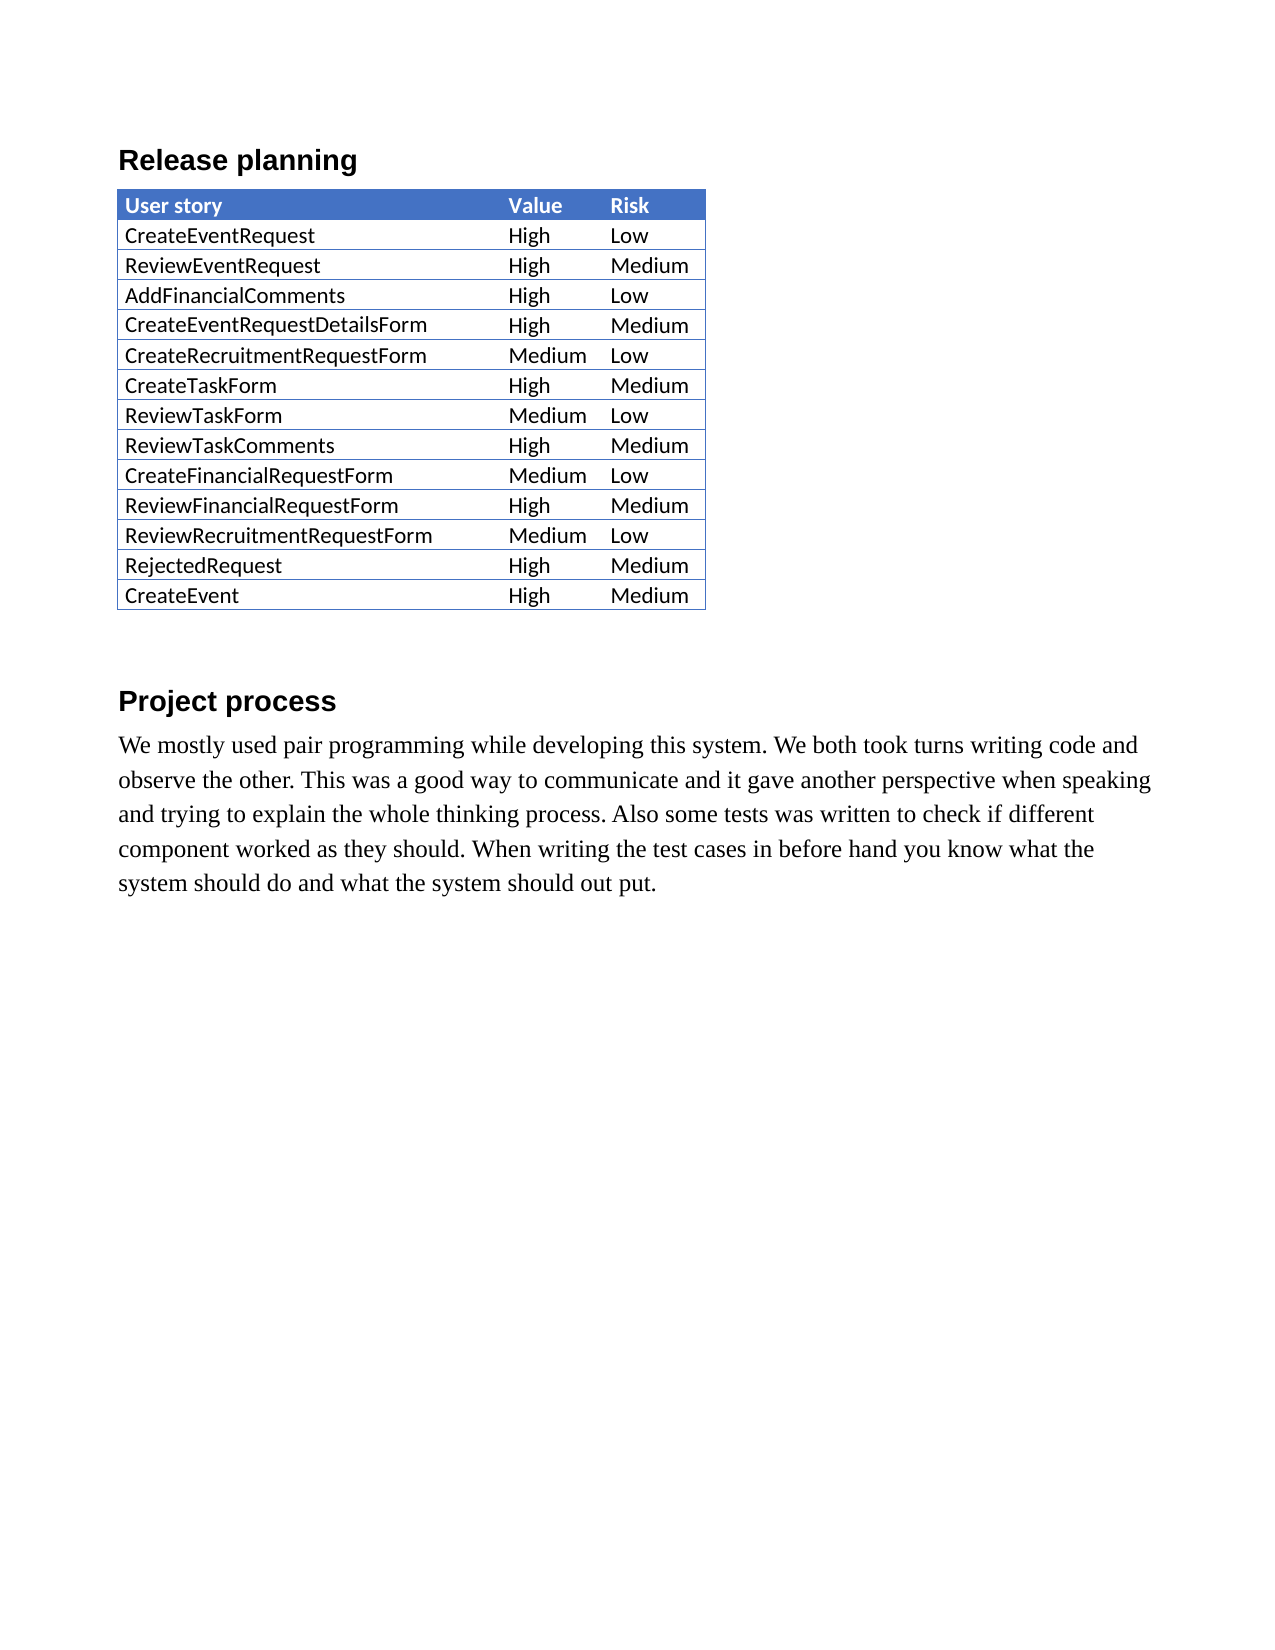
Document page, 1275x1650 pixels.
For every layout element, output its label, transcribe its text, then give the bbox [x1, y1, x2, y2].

table_cell High [501, 430, 603, 459]
table_cell ReviewTaskComments [118, 430, 501, 459]
table_cell Medium [603, 370, 705, 399]
table_cell Medium [603, 430, 705, 459]
table_cell Medium [501, 460, 603, 489]
table_cell CreateRecruitmentRequestForm [118, 340, 501, 369]
table_cell Medium [501, 520, 603, 549]
table_cell ReviewFinancialRequestForm [118, 490, 501, 519]
table_cell ReviewEventRequest [118, 250, 501, 279]
subtitle Release planning [118, 143, 1157, 177]
table_cell CreateTaskForm [118, 370, 501, 399]
table_cell Medium [501, 400, 603, 429]
table_cell CreateEventRequest [118, 220, 501, 249]
table_cell Low [603, 340, 705, 369]
table_cell Medium [603, 310, 705, 339]
table_cell ReviewTaskForm [118, 400, 501, 429]
subtitle Project process [118, 684, 1157, 718]
table_cell Low [603, 520, 705, 549]
table_cell High [501, 370, 603, 399]
table_cell ReviewRecruitmentRequestForm [118, 520, 501, 549]
table_cell AddFinancialComments [118, 280, 501, 309]
table_cell Low [603, 280, 705, 309]
table_cell Medium [603, 250, 705, 279]
table_header Risk [603, 190, 705, 219]
table_cell Medium [603, 490, 705, 519]
table_cell High [501, 580, 603, 609]
table_cell Medium [501, 340, 603, 369]
table_cell Low [603, 400, 705, 429]
table_cell Medium [603, 580, 705, 609]
table_cell RejectedRequest [118, 550, 501, 579]
table_cell Low [603, 460, 705, 489]
table_cell High [501, 250, 603, 279]
table_header Value [501, 190, 603, 219]
table_cell CreateEventRequestDetailsForm [118, 310, 501, 339]
table_cell CreateEvent [118, 580, 501, 609]
table_cell High [501, 310, 603, 339]
text We mostly used pair programming while developing this system. We both took turns writing code and observe the other. This was a good way to communicate and it gave another perspective when speaking and trying to explain the whole thinking process. Also some tests was written to check if different component worked as they should. When writing the test cases in before hand you know what the system should do and what the system should out put. [118, 730, 1157, 897]
table_cell High [501, 280, 603, 309]
table_cell CreateFinancialRequestForm [118, 460, 501, 489]
table_cell High [501, 220, 603, 249]
table_cell Medium [603, 550, 705, 579]
table_cell High [501, 490, 603, 519]
table_cell Low [603, 220, 705, 249]
table_header User story [118, 190, 501, 219]
table_cell High [501, 550, 603, 579]
